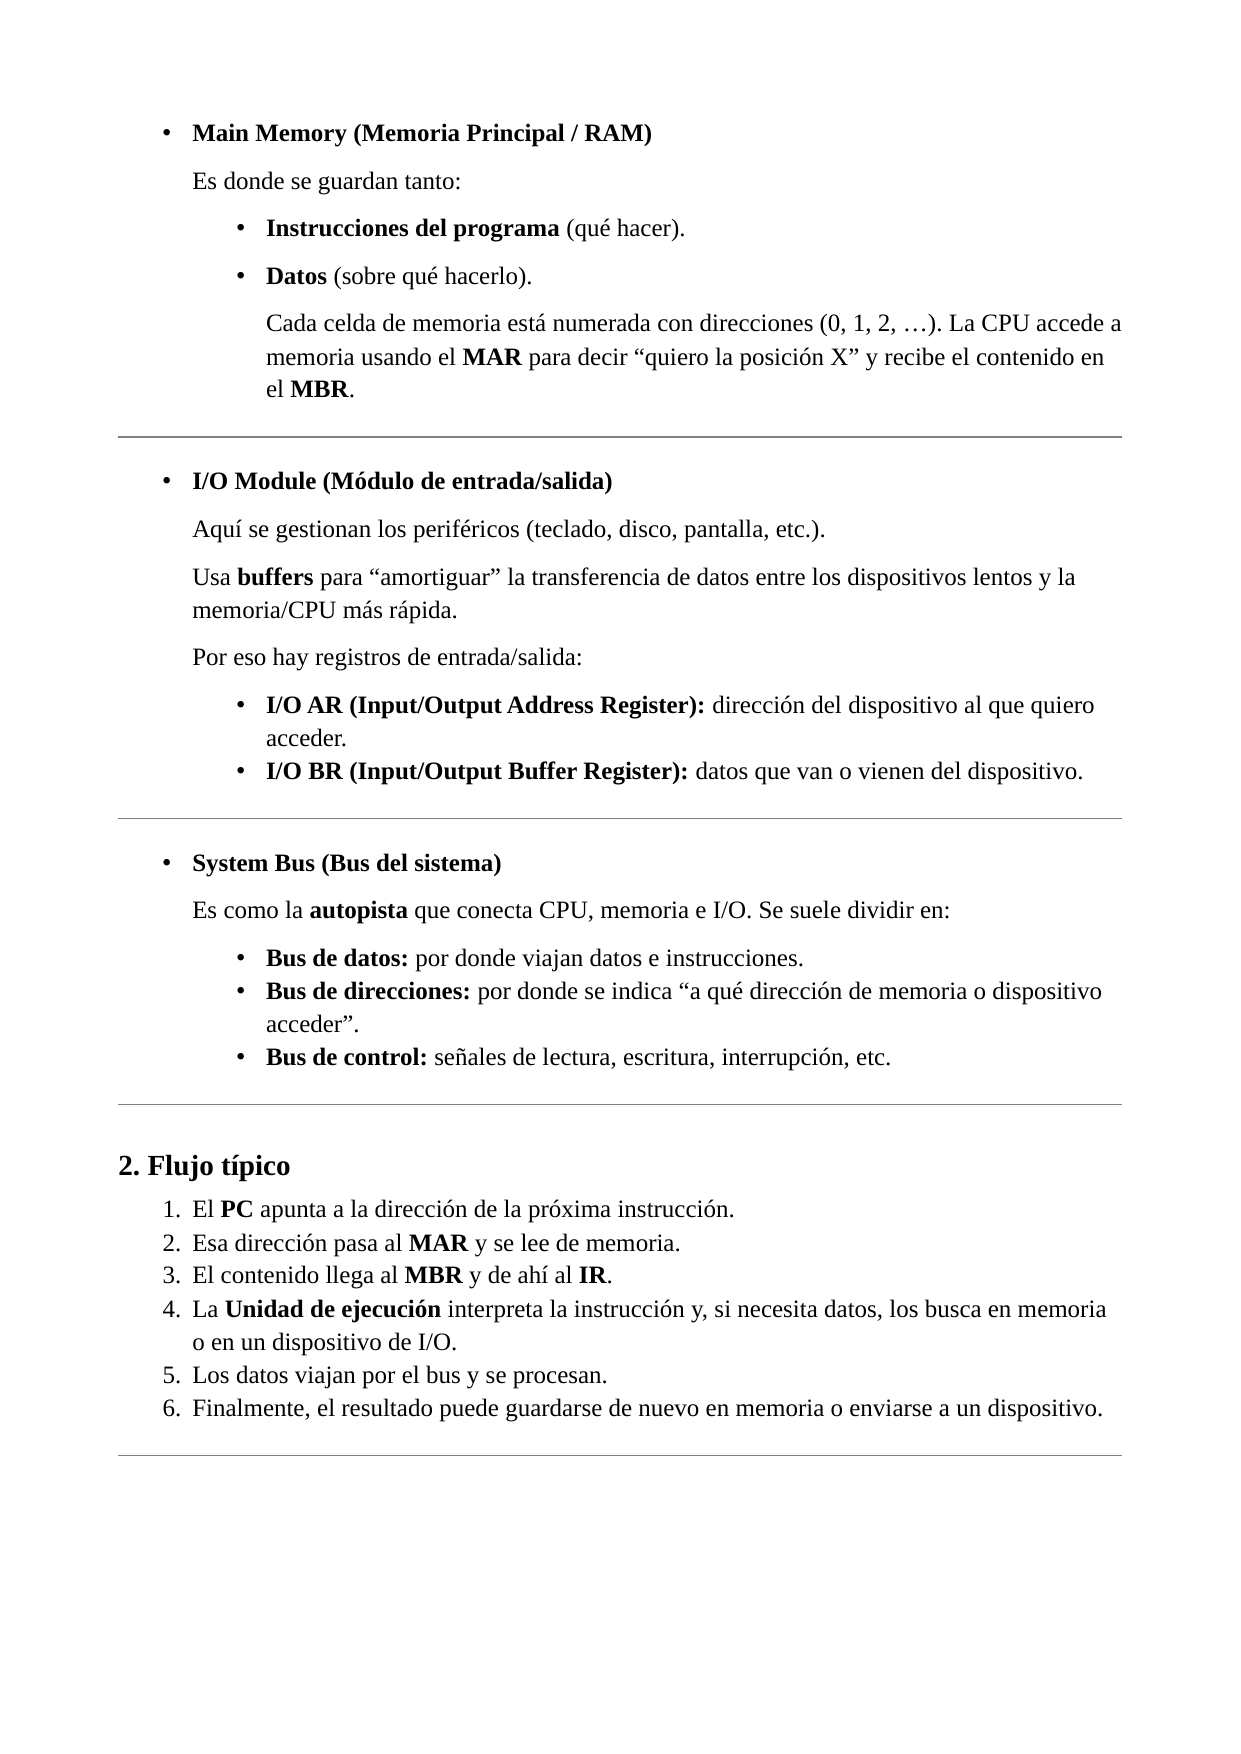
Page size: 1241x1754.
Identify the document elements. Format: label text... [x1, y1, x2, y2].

list Finalmente, el resultado puede guardarse de nuevo en memoria o enviarse a un dispositivo. [162, 1393, 1122, 1421]
list Los datos viajan por el bus y se procesan. [162, 1360, 1122, 1388]
subtitle 2. Flujo típico [118, 1148, 1122, 1182]
list Aquí se gestionan los periféricos (teclado, disco, pantalla, etc.). [162, 514, 1122, 543]
list I/O AR (Input/Output Address Register): dirección del dispositivo al que quiero acceder. [236, 690, 1122, 752]
list Esa dirección pasa al MAR y se lee de memoria. [162, 1228, 1122, 1256]
list Cada celda de memoria está numerada con direcciones (0, 1, 2, …). La CPU accede a memoria usando el MAR para decir “quiero la posición X” y recibe el contenido en el MBR. [236, 308, 1122, 403]
list Es donde se guardan tanto: [162, 166, 1122, 194]
list La Unidad de ejecución interpreta la instrucción y, si necesita datos, los busca en memoria o en un dispositivo de I/O. [162, 1294, 1122, 1355]
list System Bus (Bus del sistema) [162, 848, 1122, 877]
list Usa buffers para “amortiguar” la transferencia de datos entre los dispositivos lentos y la memoria/CPU más rápida. [162, 562, 1122, 623]
list Bus de control: señales de lectura, escritura, interrupción, etc. [236, 1042, 1122, 1071]
list Bus de direcciones: por donde se indica “a qué dirección de memoria o dispositivo acceder”. [236, 976, 1122, 1038]
list El contenido llega al MBR y de ahí al IR. [162, 1261, 1122, 1289]
list Bus de datos: por donde viajan datos e instrucciones. [236, 943, 1122, 972]
list Datos (sobre qué hacerlo). [236, 261, 1122, 290]
list Es como la autopista que conecta CPU, memoria e I/O. Se suele dividir en: [162, 895, 1122, 924]
list Main Memory (Memoria Principal / RAM) [162, 118, 1122, 147]
list I/O BR (Input/Output Buffer Register): datos que van o vienen del dispositivo. [236, 756, 1122, 785]
list I/O Module (Módulo de entrada/salida) [162, 466, 1122, 495]
list Instrucciones del programa (qué hacer). [236, 213, 1122, 242]
list Por eso hay registros de entrada/salida: [162, 642, 1122, 671]
list El PC apunta a la dirección de la próxima instrucción. [162, 1194, 1122, 1223]
